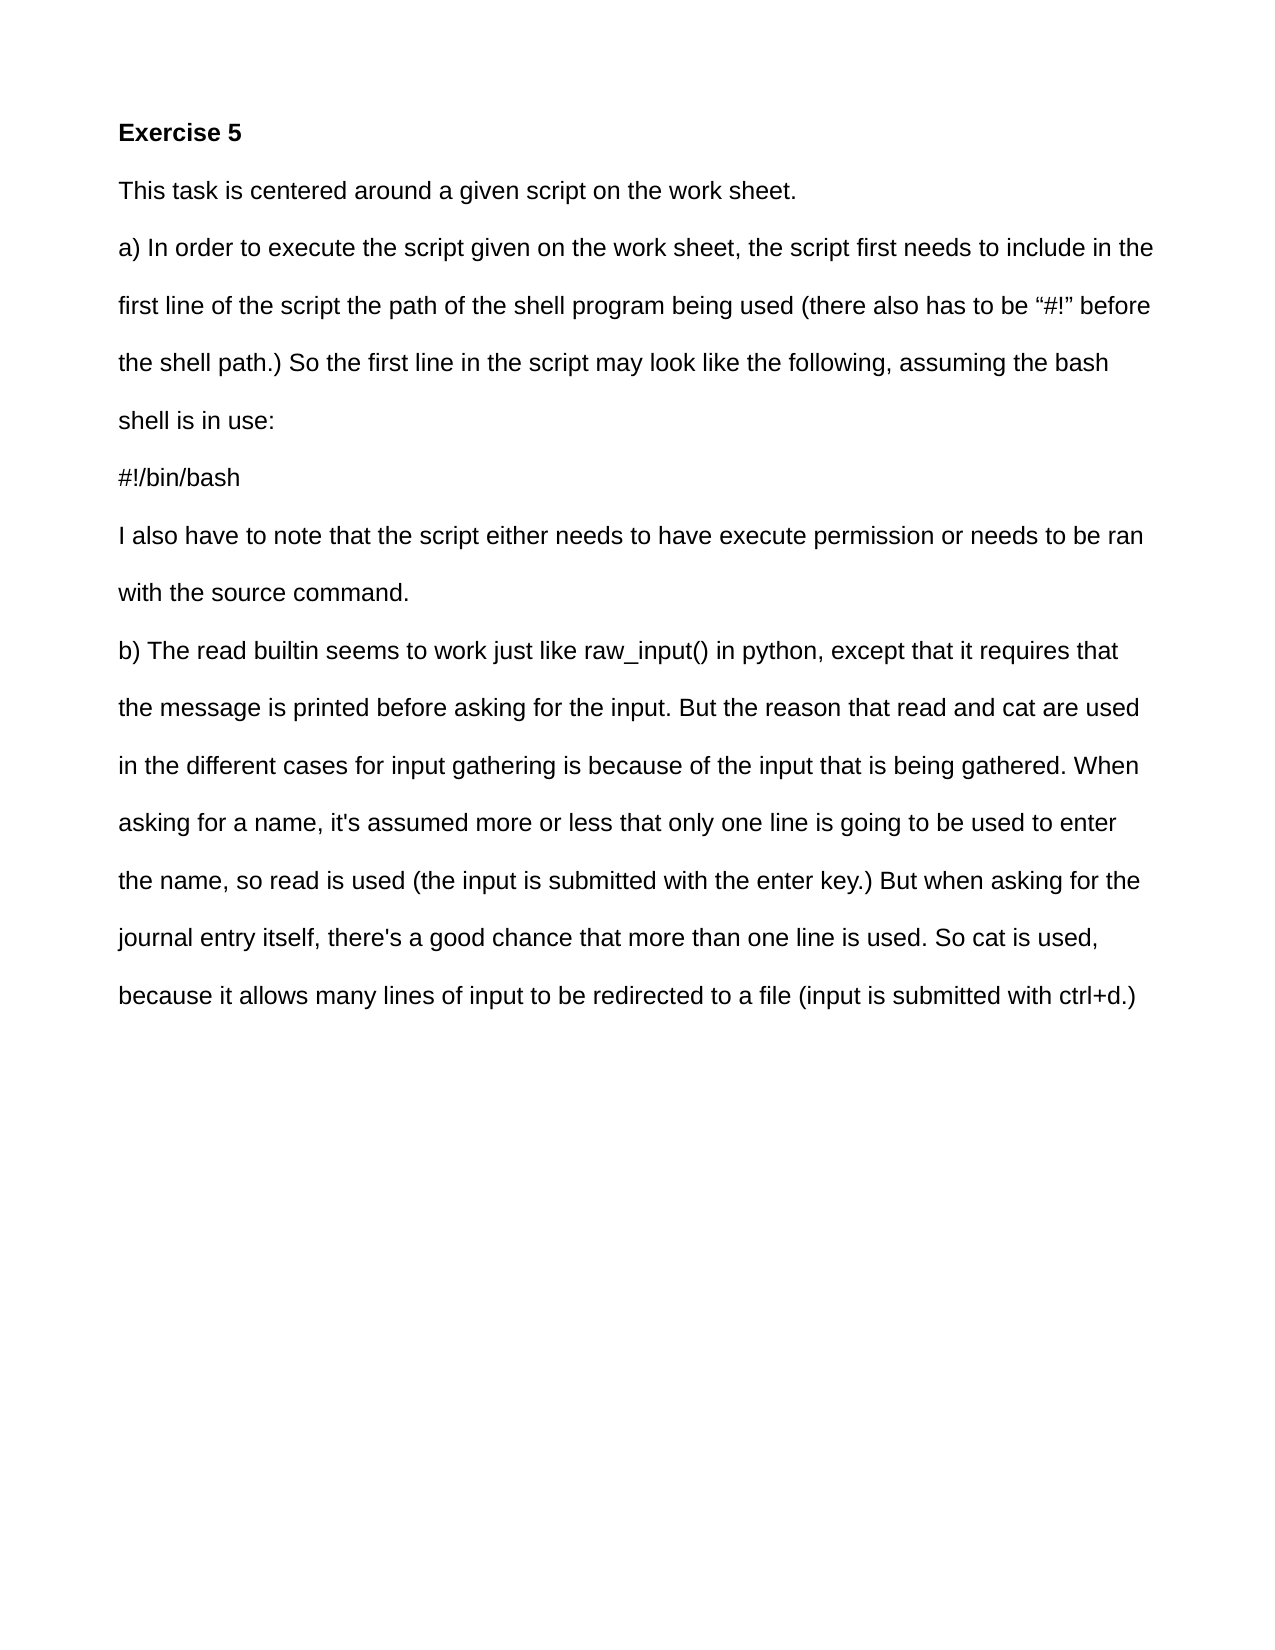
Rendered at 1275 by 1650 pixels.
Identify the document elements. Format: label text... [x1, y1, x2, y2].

text a) In order to execute the script given on the work sheet, the script first needs to include in the first line of the script the path of the shell program being used (there also has to be “#!” before the shell path.) So the first line in the script may look like the following, assuming the bash shell is in use: [118, 233, 1157, 434]
text I also have to note that the script either needs to have execute permission or needs to be ran with the source command. [118, 521, 1157, 607]
text This task is centered around a given script on the work sheet. [118, 176, 1157, 204]
text #!/bin/bash [118, 463, 1157, 492]
text b) The read builtin seems to work just like raw_input() in python, except that it requires that the message is printed before asking for the input. But the reason that read and cat are used in the different cases for input gathering is because of the input that is being gathered. When asking for a name, it's assumed more or less that only one line is going to be used to enter the name, so read is used (the input is submitted with the enter key.) But when asking for the journal entry itself, there's a good chance that more than one line is used. So cat is used, because it allows many lines of input to be redirected to a file (input is submitted with ctrl+d.) [118, 636, 1157, 1009]
text Exercise 5 [118, 118, 1157, 147]
